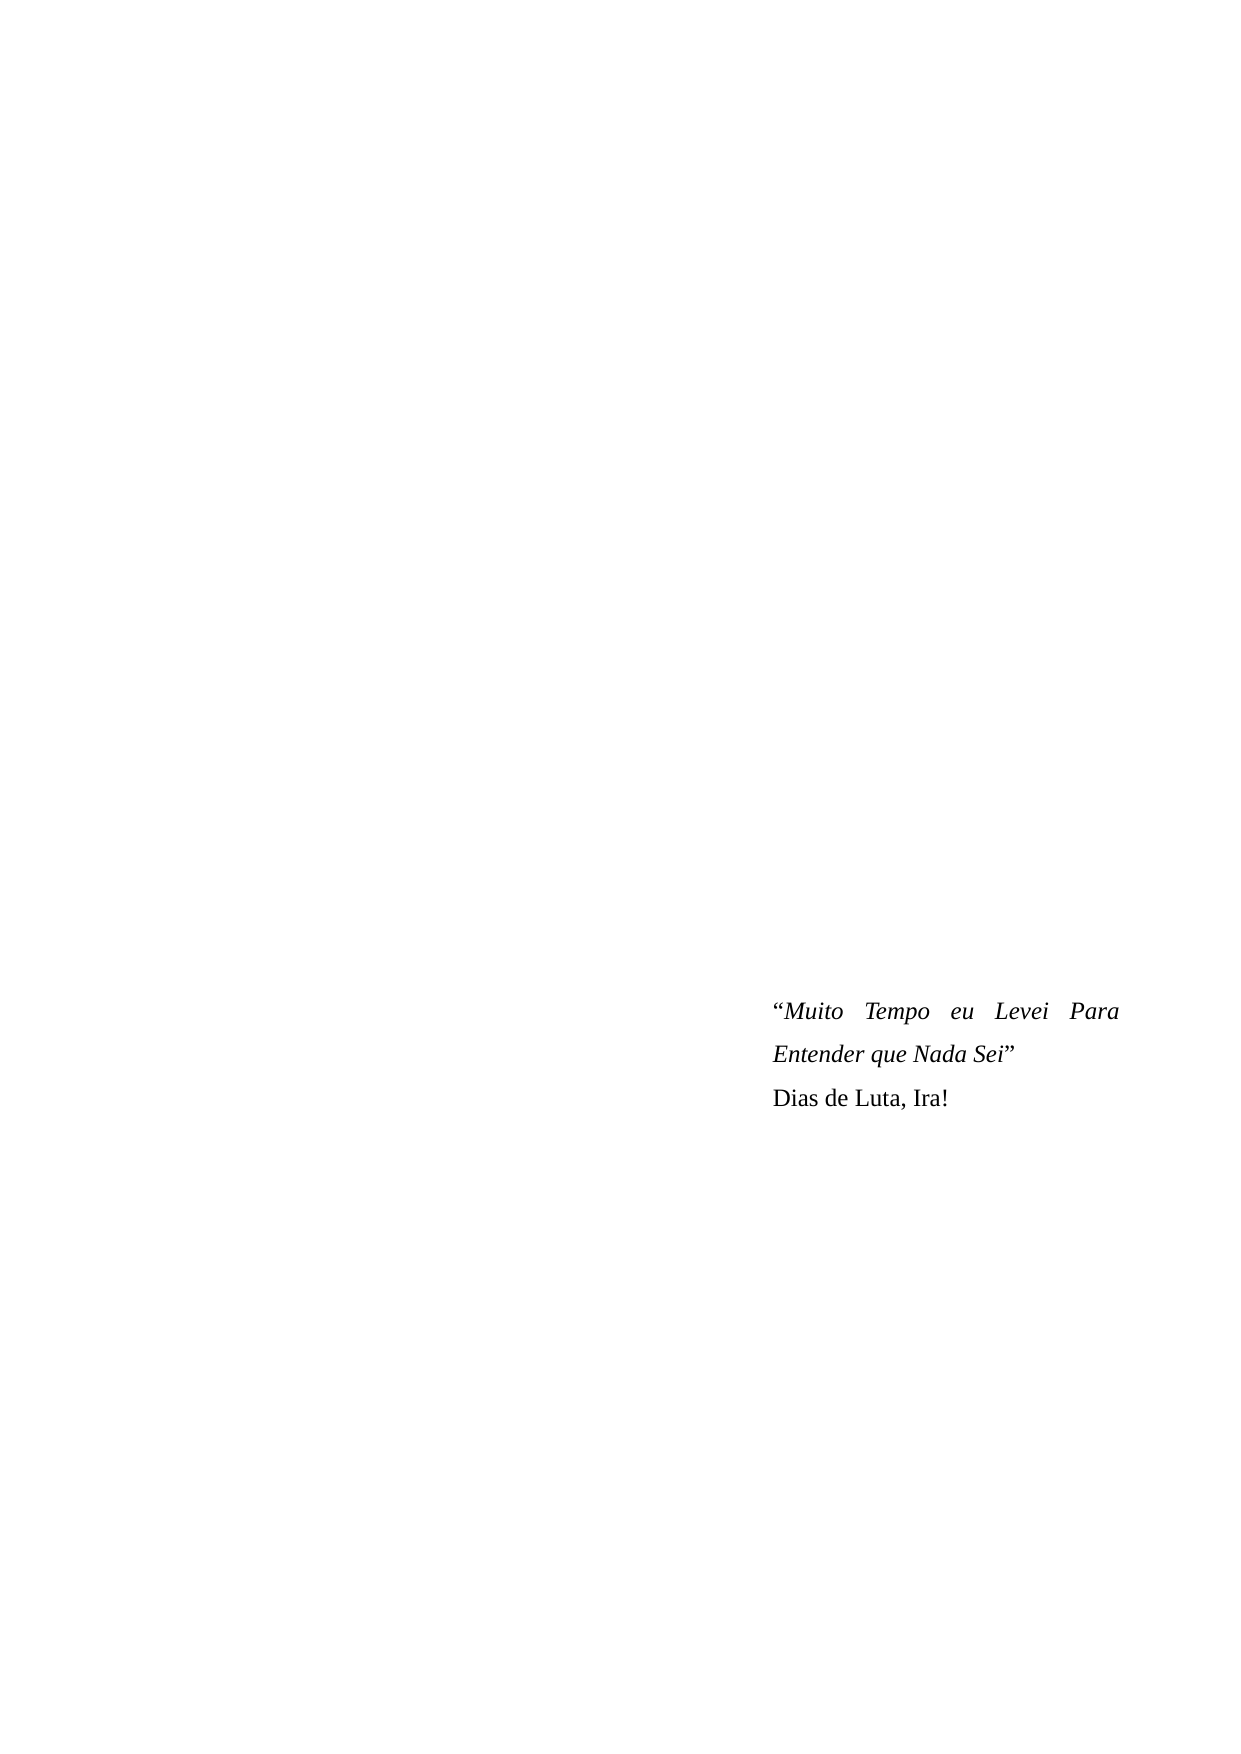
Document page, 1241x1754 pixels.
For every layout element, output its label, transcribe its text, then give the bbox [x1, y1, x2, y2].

text Dias de Luta, Ira! [773, 1083, 1122, 1111]
text “Muito Tempo eu Levei Para Entender que Nada Sei” [773, 177, 1122, 1068]
